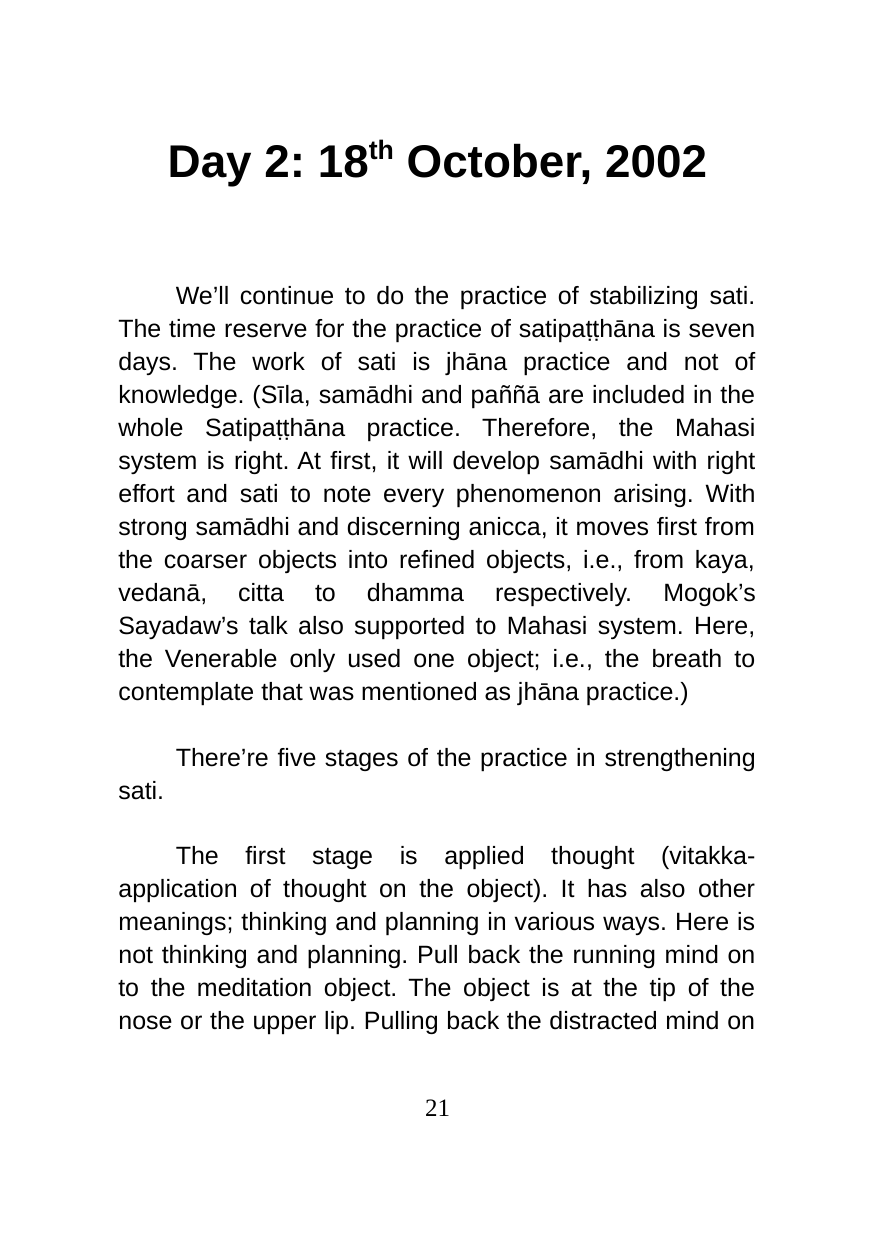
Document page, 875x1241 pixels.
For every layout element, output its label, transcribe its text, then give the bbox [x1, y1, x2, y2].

subtitle Day 2: 18th October, 2002 [118, 134, 756, 187]
text We’ll continue to do the practice of stabilizing sati. The time reserve for the practice of satipaṭṭhāna is seven days. The work of sati is jhāna practice and not of knowledge. (Sīla, samādhi and paññā are included in the whole Satipaṭṭhāna practice. Therefore, the Mahasi system is right. At first, it will develop samādhi with right effort and sati to note every phenomenon arising. With strong samādhi and discerning anicca, it moves first from the coarser objects into refined objects, i.e., from kaya, vedanā, citta to dhamma respectively. Mogok’s Sayadaw’s talk also supported to Mahasi system. Here, the Venerable only used one object; i.e., the breath to contemplate that was mentioned as jhāna practice.) [118, 281, 756, 706]
text The first stage is applied thought (vitakka-application of thought on the object). It has also other meanings; thinking and planning in various ways. Here is not thinking and planning. Pull back the running mind on to the meditation object. The object is at the tip of the nose or the upper lip. Pulling back the distracted mind on [118, 841, 756, 1035]
text There’re five stages of the practice in strengthening sati. [118, 743, 756, 804]
